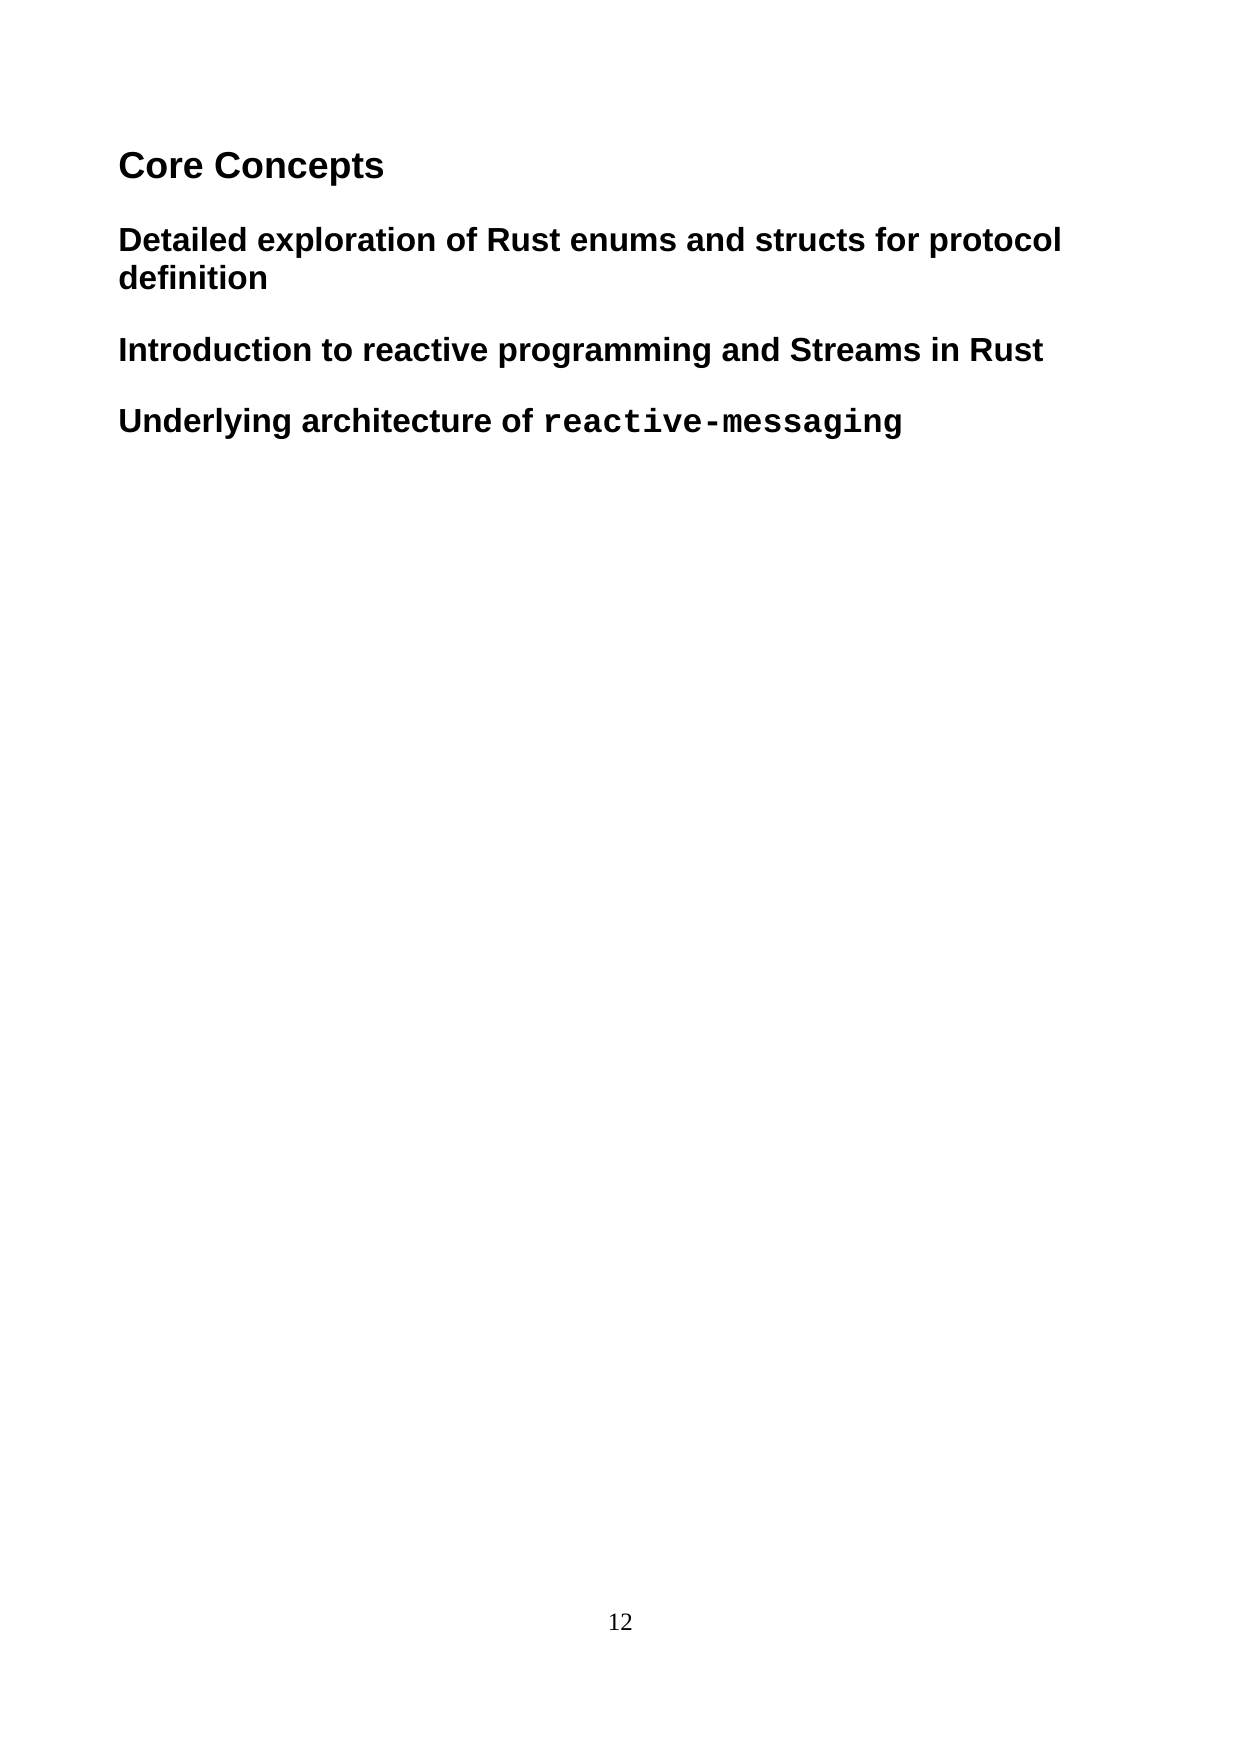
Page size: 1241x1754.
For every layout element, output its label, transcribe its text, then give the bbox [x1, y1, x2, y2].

subtitle Introduction to reactive programming and Streams in Rust [118, 330, 1122, 368]
subtitle Underlying architecture of reactive-messaging [118, 402, 1122, 443]
subtitle Core Concepts [118, 143, 1122, 186]
subtitle Detailed exploration of Rust enums and structs for protocol definition [118, 219, 1122, 296]
